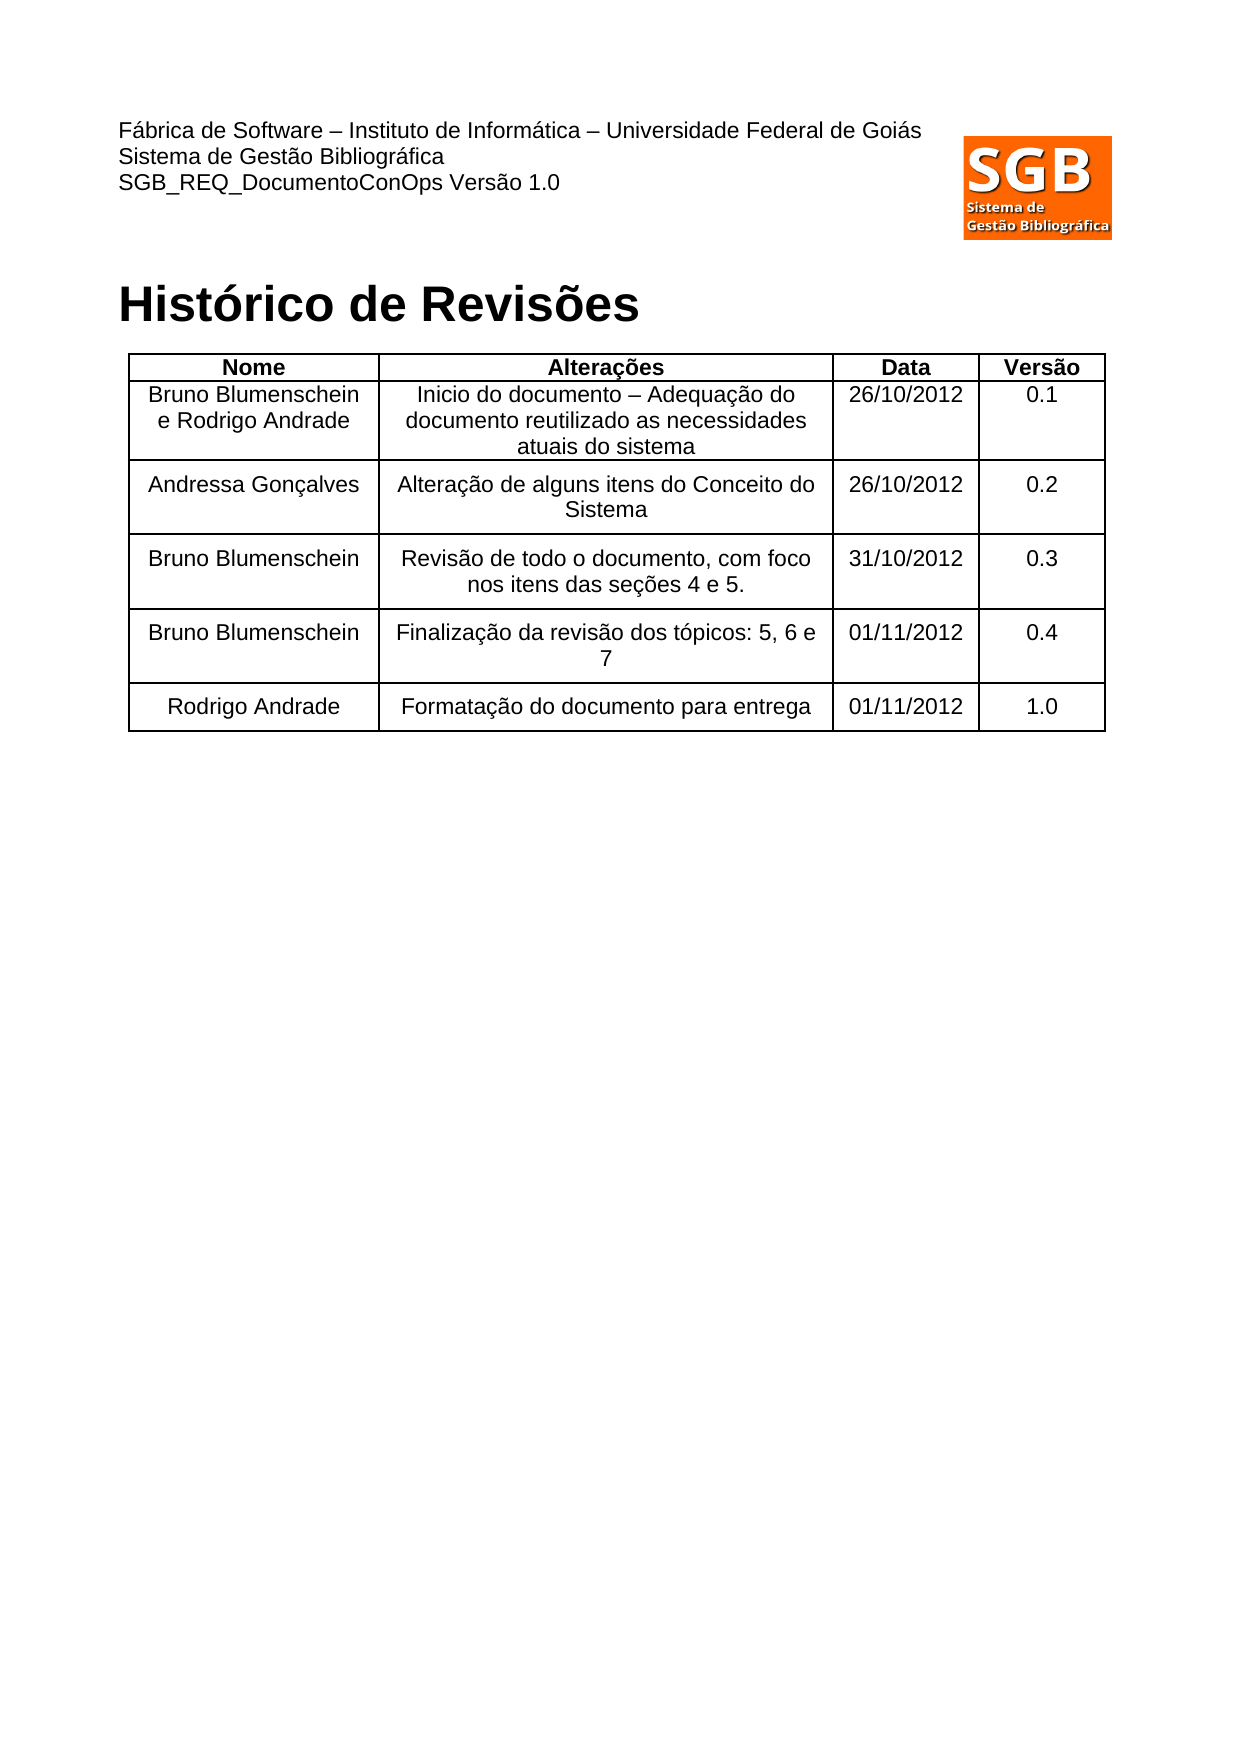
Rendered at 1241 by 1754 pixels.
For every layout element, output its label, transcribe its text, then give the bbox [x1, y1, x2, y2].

table_cell 01/11/2012 [834, 684, 978, 730]
table_cell 31/10/2012 [834, 535, 978, 607]
table_cell Rodrigo Andrade [130, 684, 378, 730]
table_cell 0.4 [980, 610, 1104, 682]
table_cell Inicio do documento – Adequação do documento reutilizado as necessidades atuais do sistema [380, 382, 832, 459]
table_cell Andressa Gonçalves [130, 461, 378, 533]
table_header Nome [130, 355, 378, 380]
table_header Alterações [380, 355, 832, 380]
table_cell 0.2 [980, 461, 1104, 533]
table_header Versão [980, 355, 1104, 380]
table_cell 1.0 [980, 684, 1104, 730]
table_cell Alteração de alguns itens do Conceito do Sistema [380, 461, 832, 533]
table_cell Revisão de todo o documento, com foco nos itens das seções 4 e 5. [380, 535, 832, 607]
table_cell 26/10/2012 [834, 461, 978, 533]
table_cell 0.3 [980, 535, 1104, 607]
table_cell Bruno Blumenschein e Rodrigo Andrade [130, 382, 378, 459]
table_cell 0.1 [980, 382, 1104, 459]
table_cell 01/11/2012 [834, 610, 978, 682]
picture [963, 136, 1112, 240]
table_cell 26/10/2012 [834, 382, 978, 459]
table_cell Finalização da revisão dos tópicos: 5, 6 e 7 [380, 610, 832, 682]
table_header Data [834, 355, 978, 380]
text Histórico de Revisões [118, 276, 1122, 332]
table_cell Formatação do documento para entrega [380, 684, 832, 730]
table_cell Bruno Blumenschein [130, 610, 378, 682]
table_cell Bruno Blumenschein [130, 535, 378, 607]
